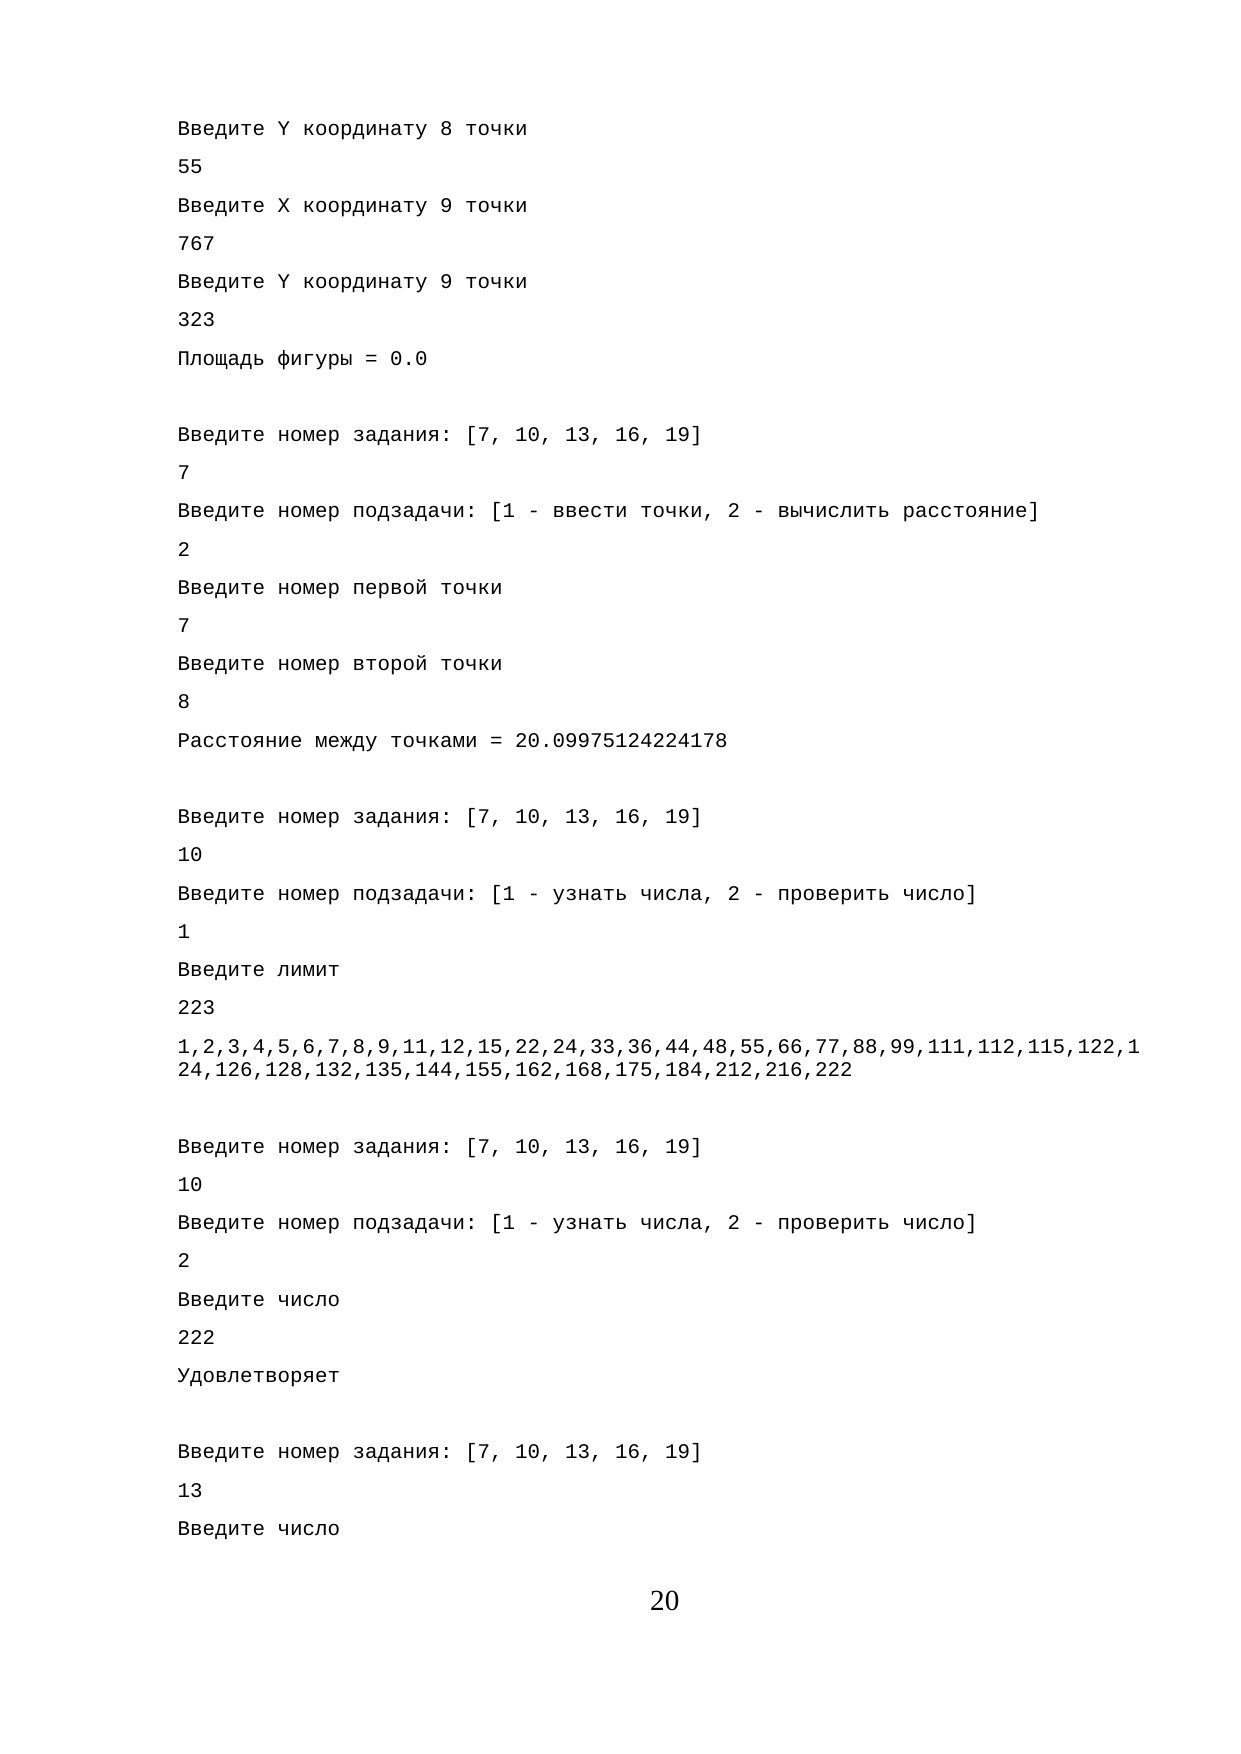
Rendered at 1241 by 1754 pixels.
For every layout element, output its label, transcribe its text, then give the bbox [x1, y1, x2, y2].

text Введите номер подзадачи: [1 - узнать числа, 2 - проверить число] [177, 1212, 1152, 1236]
text Введите число [177, 1518, 1152, 1542]
text 10 [177, 844, 1152, 868]
text 1 [177, 921, 1152, 944]
text 8 [177, 692, 1152, 715]
text 323 [177, 309, 1152, 333]
text Введите число [177, 1289, 1152, 1312]
text Введите номер второй точки [177, 653, 1152, 677]
text Введите номер первой точки [177, 577, 1152, 601]
text 223 [177, 997, 1152, 1021]
text 2 [177, 539, 1152, 562]
text Введите лимит [177, 959, 1152, 983]
text 2 [177, 1250, 1152, 1274]
text Введите Y координату 9 точки [177, 271, 1152, 295]
text Введите номер задания: [7, 10, 13, 16, 19] [177, 1136, 1152, 1159]
text 222 [177, 1327, 1152, 1351]
text 7 [177, 462, 1152, 486]
text Введите номер задания: [7, 10, 13, 16, 19] [177, 424, 1152, 448]
text Удовлетворяет [177, 1365, 1152, 1389]
text 10 [177, 1174, 1152, 1198]
text Введите X координату 9 точки [177, 194, 1152, 218]
text Введите номер подзадачи: [1 - узнать числа, 2 - проверить число] [177, 883, 1152, 906]
text Площадь фигуры = 0.0 [177, 347, 1152, 371]
text Введите номер задания: [7, 10, 13, 16, 19] [177, 1442, 1152, 1465]
text 767 [177, 233, 1152, 256]
text Расстояние между точками = 20.09975124224178 [177, 730, 1152, 753]
text Введите номер задания: [7, 10, 13, 16, 19] [177, 806, 1152, 830]
text Введите Y координату 8 точки [177, 118, 1152, 142]
text 1,2,3,4,5,6,7,8,9,11,12,15,22,24,33,36,44,48,55,66,77,88,99,111,112,115,122,124,126,128,132,135,144,155,162,168,175,184,212,216,222 [177, 1036, 1152, 1083]
text 13 [177, 1480, 1152, 1503]
text 7 [177, 615, 1152, 639]
text 55 [177, 156, 1152, 180]
text Введите номер подзадачи: [1 - ввести точки, 2 - вычислить расстояние] [177, 500, 1152, 524]
